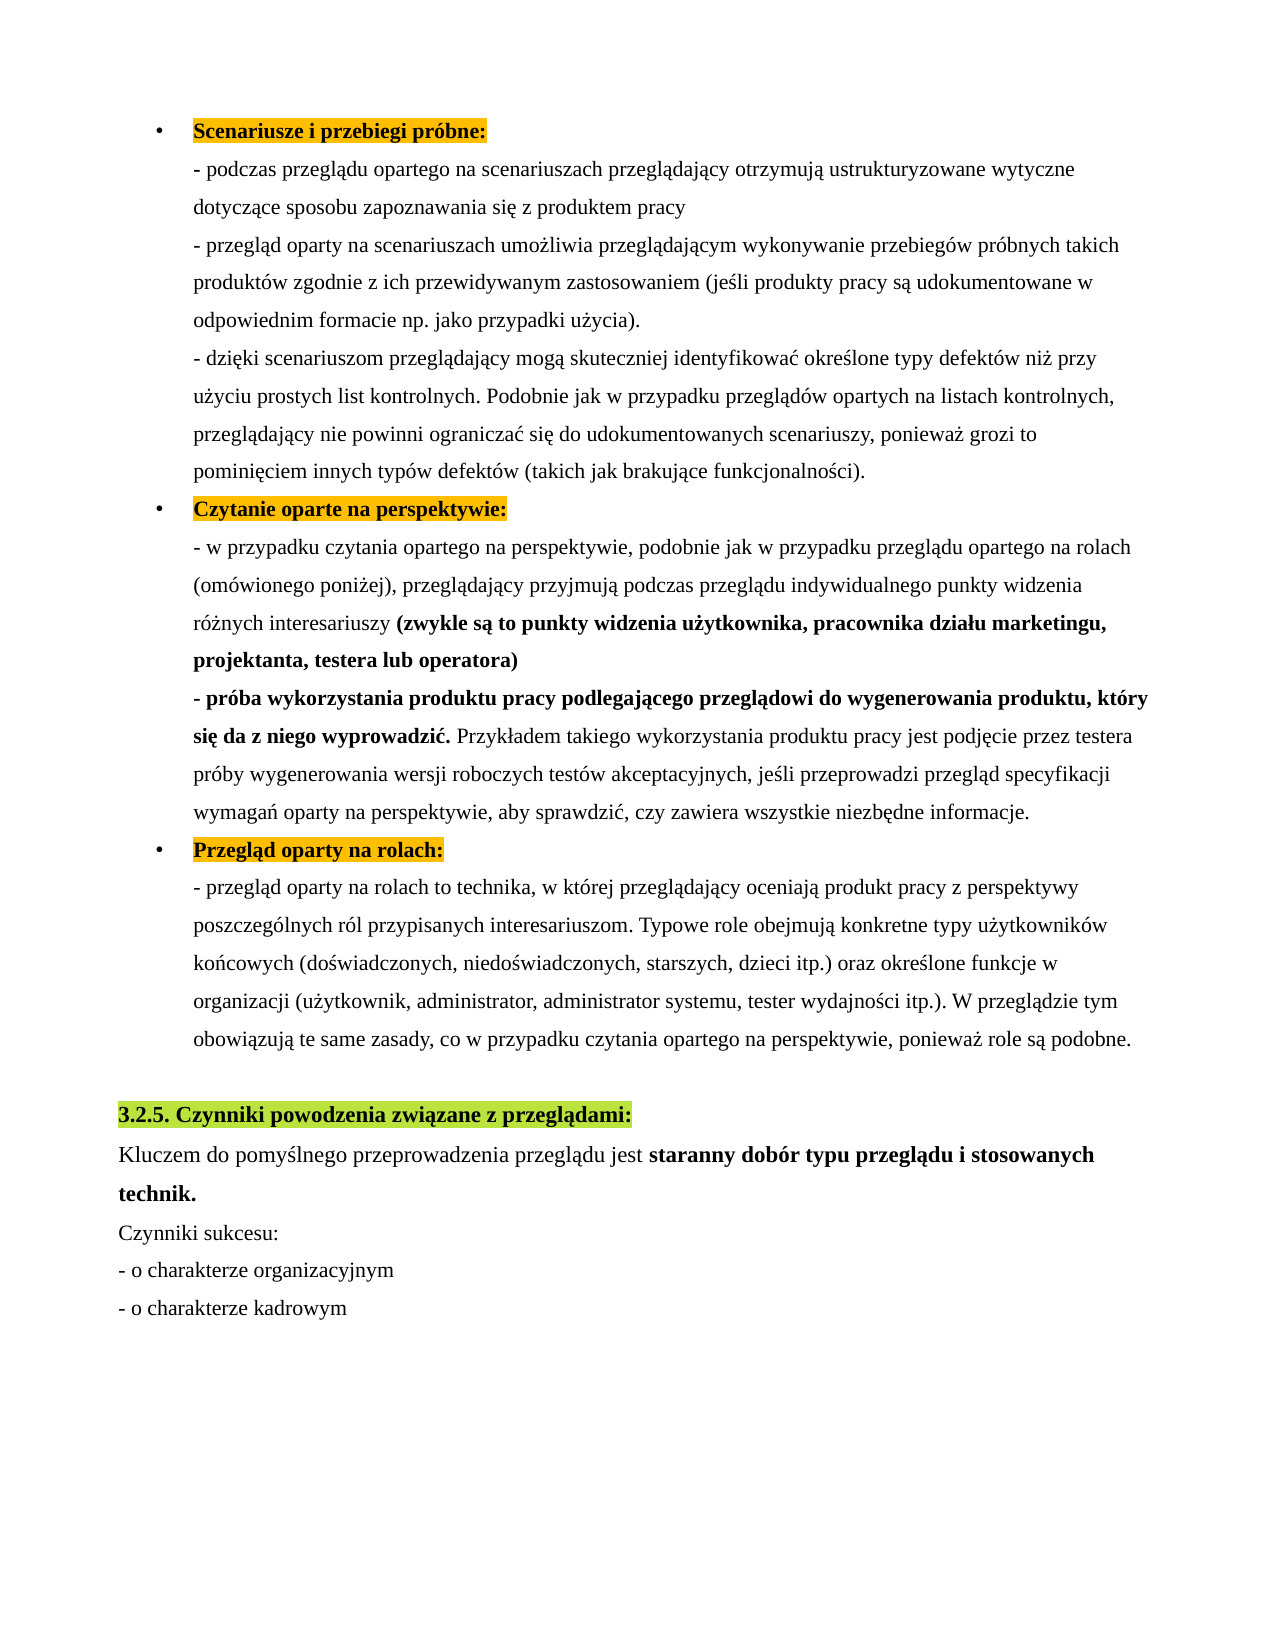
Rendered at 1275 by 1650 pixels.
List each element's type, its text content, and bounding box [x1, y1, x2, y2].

list - przegląd oparty na rolach to technika, w której przeglądający oceniają produkt pracy z perspektywy poszczególnych ról przypisanych interesariuszom. Typowe role obejmują konkretne typy użytkowników końcowych (doświadczonych, niedoświadczonych, starszych, dzieci itp.) oraz określone funkcje w organizacji (użytkownik, administrator, administrator systemu, tester wydajności itp.). W przeglądzie tym obowiązują te same zasady, co w przypadku czytania opartego na perspektywie, ponieważ role są podobne. [156, 874, 1157, 1051]
text Kluczem do pomyślnego przeprowadzenia przeglądu jest staranny dobór typu przeglądu i stosowanych technik. [118, 1141, 1157, 1207]
list Czytanie oparte na perspektywie: [156, 496, 1157, 521]
text - o charakterze kadrowym [118, 1295, 1157, 1321]
list - podczas przeglądu opartego na scenariuszach przeglądający otrzymują ustrukturyzowane wytyczne dotyczące sposobu zapoznawania się z produktem pracy [156, 156, 1157, 219]
list - próba wykorzystania produktu pracy podlegającego przeglądowi do wygenerowania produktu, który się da z niego wyprowadzić. Przykładem takiego wykorzystania produktu pracy jest podjęcie przez testera próby wygenerowania wersji roboczych testów akceptacyjnych, jeśli przeprowadzi przegląd specyfikacji wymagań oparty na perspektywie, aby sprawdzić, czy zawiera wszystkie niezbędne informacje. [156, 685, 1157, 824]
text 3.2.5. Czynniki powodzenia związane z przeglądami: [118, 1101, 1157, 1128]
text - o charakterze organizacyjnym [118, 1257, 1157, 1283]
text Czynniki sukcesu: [118, 1220, 1157, 1245]
list - przegląd oparty na scenariuszach umożliwia przeglądającym wykonywanie przebiegów próbnych takich produktów zgodnie z ich przewidywanym zastosowaniem (jeśli produkty pracy są udokumentowane w odpowiednim formacie np. jako przypadki użycia). [156, 232, 1157, 332]
list Przegląd oparty na rolach: [156, 837, 1157, 862]
list - w przypadku czytania opartego na perspektywie, podobnie jak w przypadku przeglądu opartego na rolach (omówionego poniżej), przeglądający przyjmują podczas przeglądu indywidualnego punkty widzenia różnych interesariuszy (zwykle są to punkty widzenia użytkownika, pracownika działu marketingu, projektanta, testera lub operatora) [156, 534, 1157, 673]
list - dzięki scenariuszom przeglądający mogą skuteczniej identyfikować określone typy defektów niż przy użyciu prostych list kontrolnych. Podobnie jak w przypadku przeglądów opartych na listach kontrolnych, przeglądający nie powinni ograniczać się do udokumentowanych scenariuszy, ponieważ grozi to pominięciem innych typów defektów (takich jak brakujące funkcjonalności). [156, 345, 1157, 484]
list Scenariusze i przebiegi próbne: [156, 118, 1157, 143]
